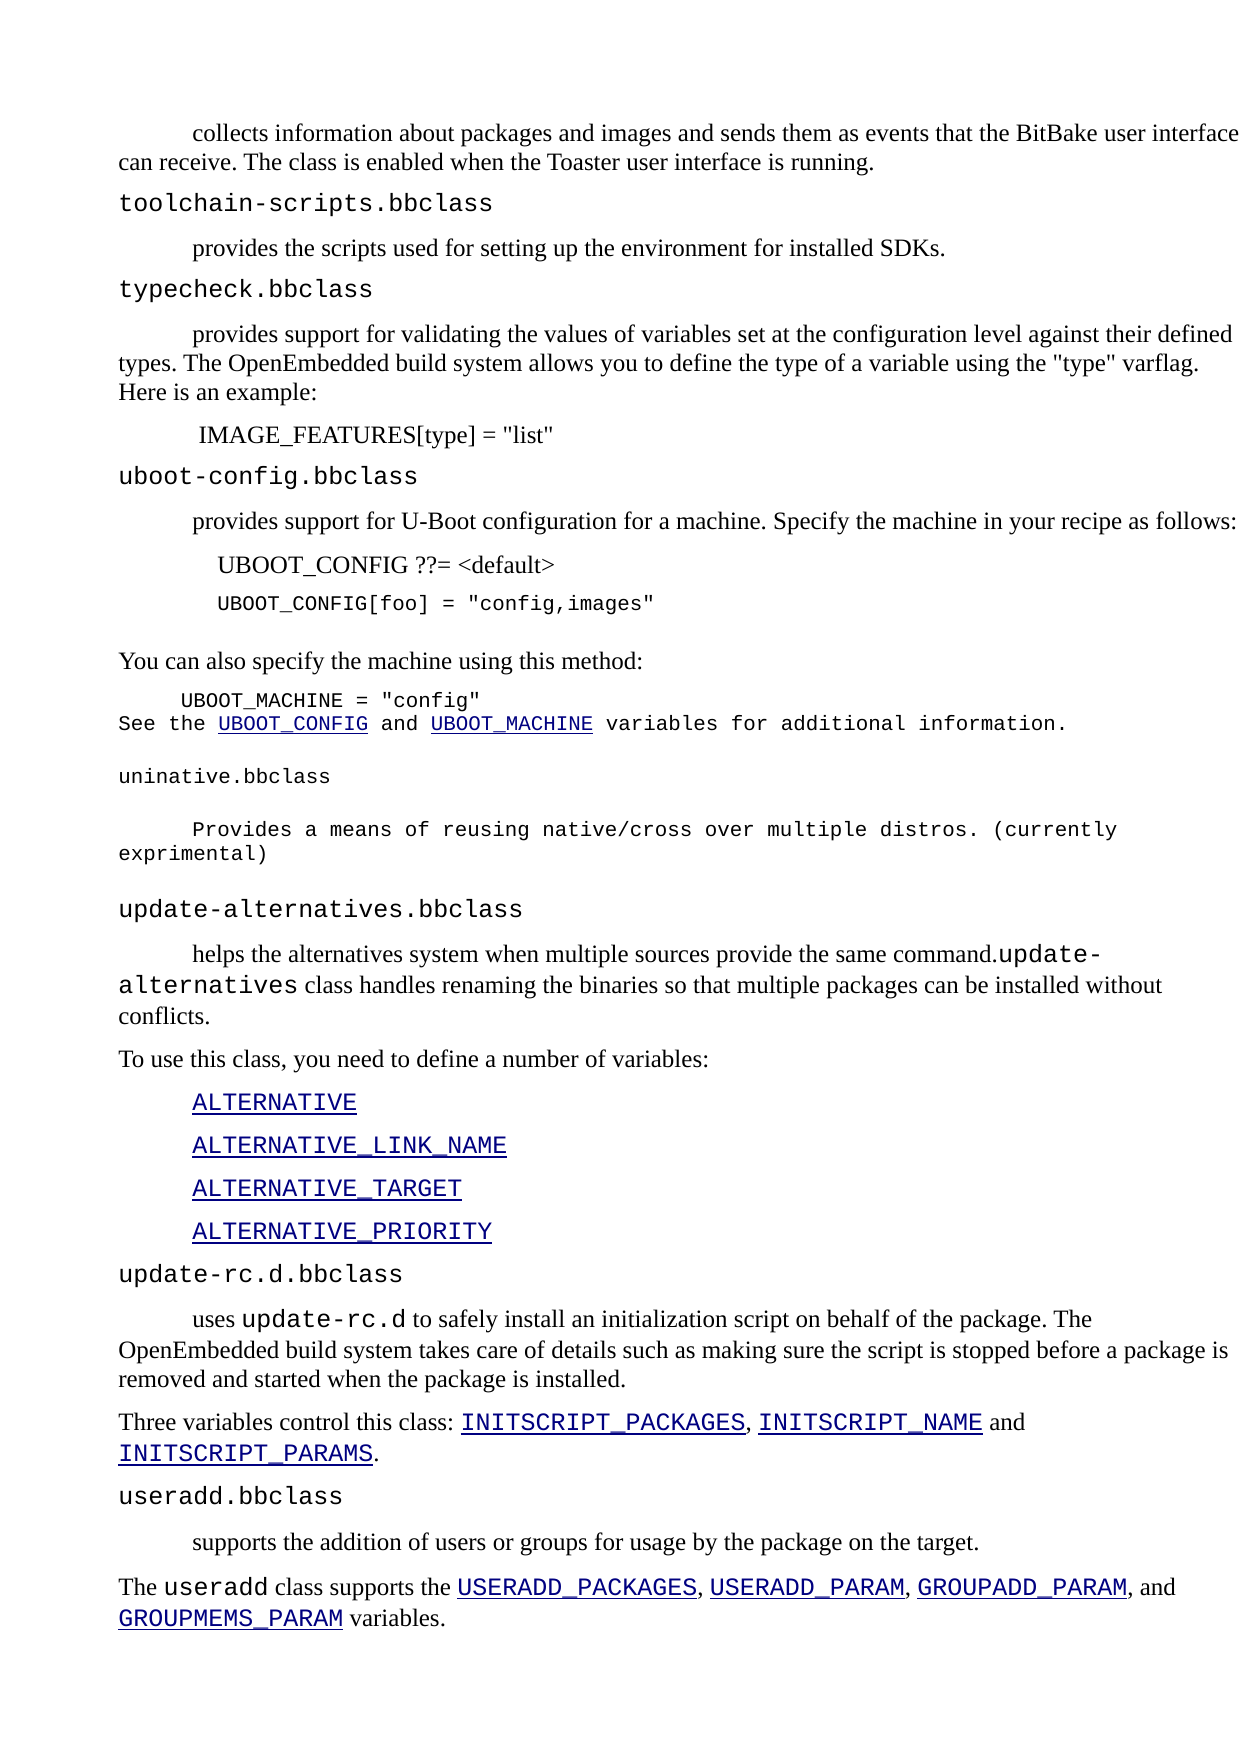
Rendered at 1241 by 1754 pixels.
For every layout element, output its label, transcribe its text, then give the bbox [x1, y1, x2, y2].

text Three variables control this class: INITSCRIPT_PACKAGES, INITSCRIPT_NAME and INITSCRIPT_PARAMS. [118, 1407, 1240, 1469]
text collects information about packages and images and sends them as events that the BitBake user interface can receive. The class is enabled when the Toaster user interface is running. [118, 118, 1240, 176]
text Provides a means of reusing native/cross over multiple distros. (currently exprimental) [118, 819, 1240, 867]
text provides the scripts used for setting up the environment for installed SDKs. [118, 233, 1240, 262]
text ALTERNATIVE_TARGET [118, 1176, 1240, 1204]
text useradd.bbclass [118, 1484, 1240, 1512]
text UBOOT_MACHINE = "config" [118, 689, 1240, 713]
text uses update-rc.d to safely install an initialization script on behalf of the package. The OpenEmbedded build system takes care of details such as making sure the script is stopped before a package is removed and started when the package is installed. [118, 1304, 1240, 1393]
text uninative.bbclass [118, 766, 1240, 790]
text provides support for U-Boot configuration for a machine. Specify the machine in your recipe as follows: [118, 506, 1240, 535]
text update-alternatives.bbclass [118, 896, 1240, 924]
text You can also specify the machine using this method: [118, 646, 1240, 675]
text ALTERNATIVE [118, 1087, 1240, 1118]
text supports the addition of users or groups for usage by the package on the target. [118, 1527, 1240, 1557]
text See the UBOOT_CONFIG and UBOOT_MACHINE variables for additional information. [118, 713, 1240, 737]
text update-rc.d.bbclass [118, 1262, 1240, 1290]
text To use this class, you need to define a number of variables: [118, 1044, 1240, 1073]
text typecheck.bbclass [118, 276, 1240, 305]
text IMAGE_FEATURES[type] = "list" [118, 420, 1240, 449]
text helps the alternatives system when multiple sources provide the same command.update-alternatives class handles renaming the binaries so that multiple packages can be installed without conflicts. [118, 939, 1240, 1029]
text uboot-config.bbclass [118, 463, 1240, 492]
text toolchain-scripts.bbclass [118, 190, 1240, 218]
text The useradd class supports the USERADD_PACKAGES, USERADD_PARAM, GROUPADD_PARAM, and GROUPMEMS_PARAM variables. [118, 1572, 1240, 1634]
text ALTERNATIVE_LINK_NAME [118, 1133, 1240, 1161]
text provides support for validating the values of variables set at the configuration level against their defined types. The OpenEmbedded build system allows you to define the type of a variable using the "type" varflag. Here is an example: [118, 319, 1240, 406]
text ALTERNATIVE_PRIORITY [118, 1219, 1240, 1247]
text UBOOT_CONFIG[foo] = "config,images" [118, 593, 1240, 617]
text UBOOT_CONFIG ??= <default> [118, 550, 1240, 578]
